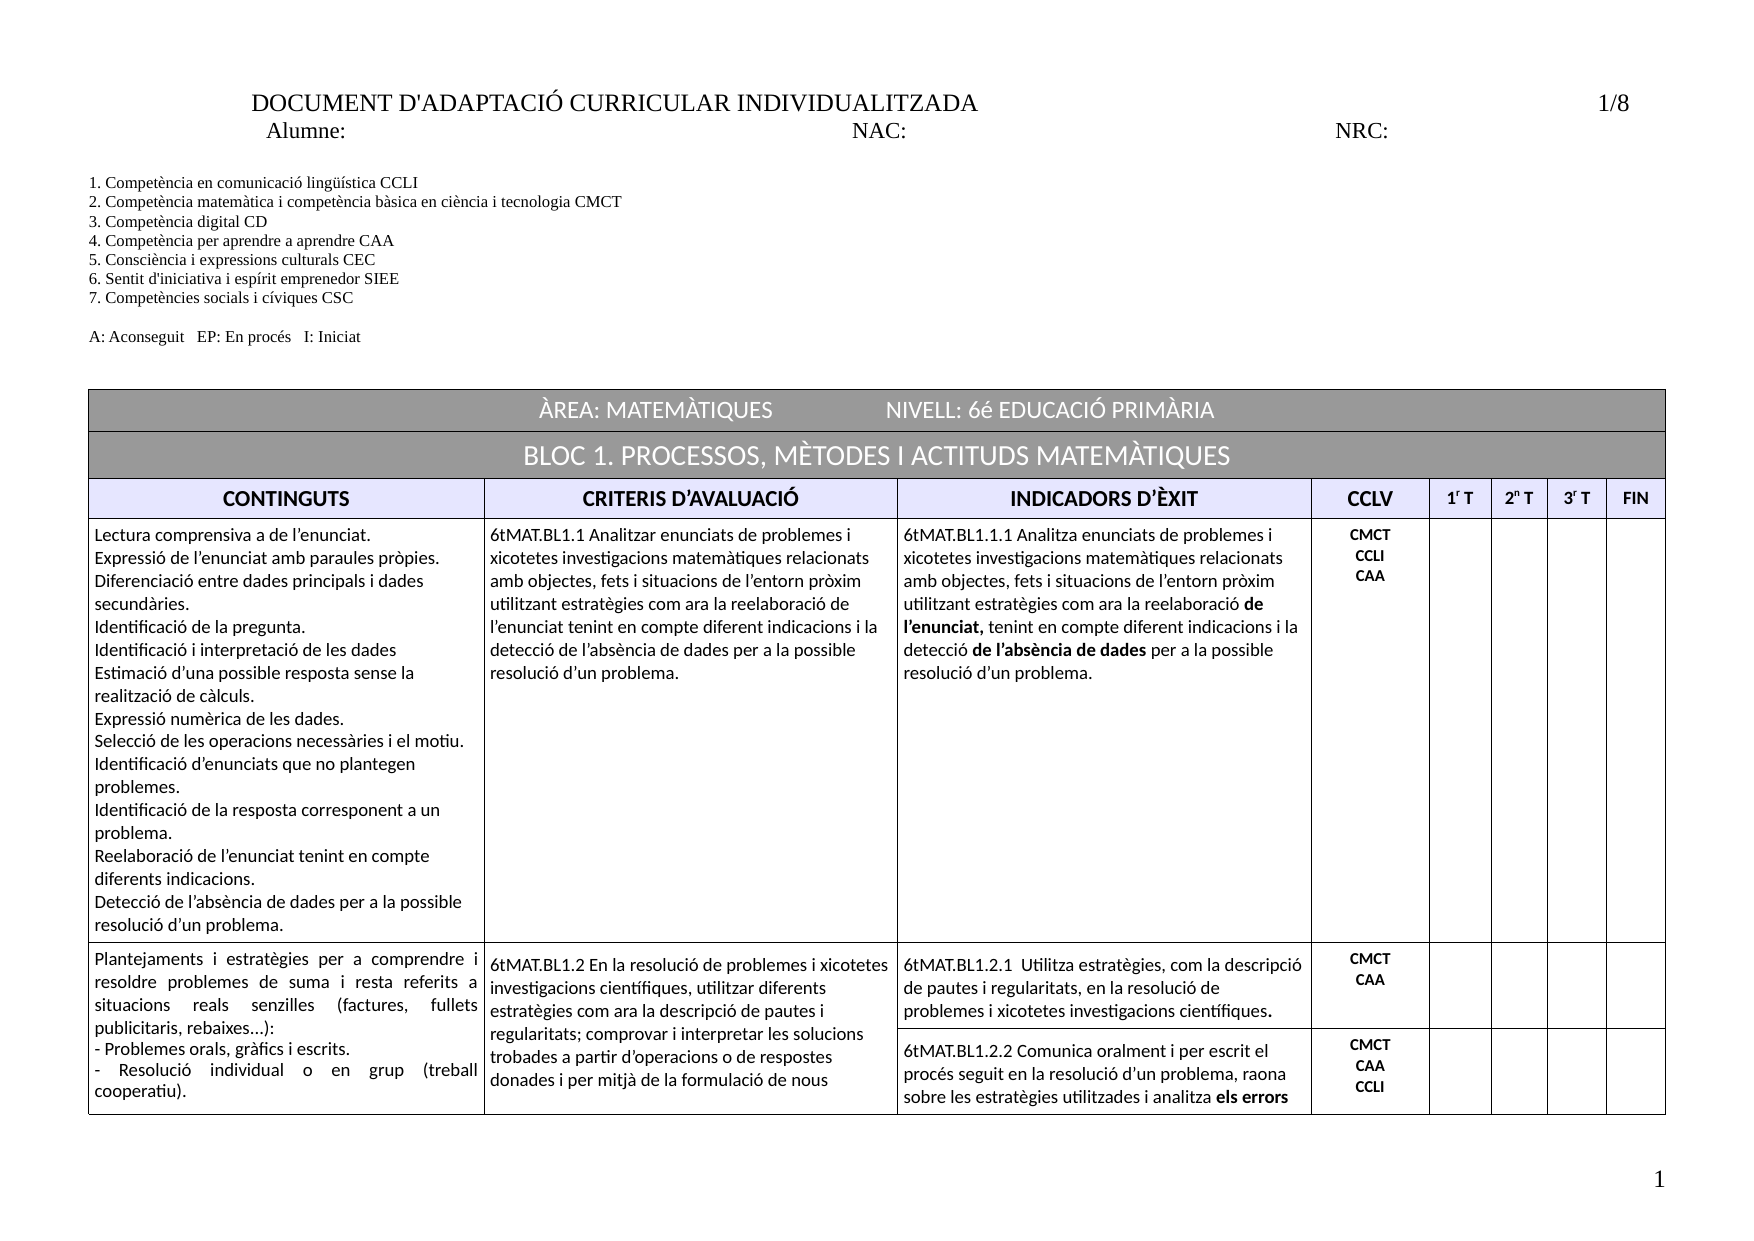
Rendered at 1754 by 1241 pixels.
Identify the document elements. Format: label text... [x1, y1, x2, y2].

table_cell CONTINGUTS [89, 479, 484, 518]
table_cell [1430, 1029, 1491, 1114]
table_cell [1548, 1029, 1606, 1114]
table_cell Lectura comprensiva a de l’enunciat. Expressió de l’enunciat amb paraules pròpies. Diferenciació entre dades principals i dades secundàries. Identificació de la pregunta. Identificació i interpretació de les dades Estimació d’una possible resposta sense la realització de càlculs. Expressió numèrica de les dades. Selecció de les operacions necessàries i el motiu. Identificació d’enunciats que no plantegen problemes. Identificació de la resposta corresponent a un problema. Reelaboració de l’enunciat tenint en compte diferents indicacions. Detecció de l’absència de dades per a la possible resolució d’un problema. [89, 519, 484, 942]
table_cell 6tMAT.BL1.1.1 Analitza enunciats de problemes i xicotetes investigacions matemàtiques relacionats amb objectes, fets i situacions de l’entorn pròxim utilitzant estratègies com ara la reelaboració de l’enunciat, tenint en compte diferent indicacions i la detecció de l’absència de dades per a la possible resolució d’un problema. [898, 519, 1311, 942]
table_cell [1492, 1029, 1547, 1114]
table_cell CMCT CCLI CAA [1312, 519, 1429, 942]
table_cell CRITERIS D’AVALUACIÓ [485, 479, 897, 518]
table_cell [1430, 519, 1491, 942]
table_cell [1607, 1029, 1665, 1114]
table_cell BLOC 1. PROCESSOS, MÈTODES I ACTITUDS MATEMÀTIQUES [89, 432, 1665, 478]
table_cell 1r T [1430, 479, 1491, 518]
text 1. Competència en comunicació lingüística CCLI [88, 173, 1665, 192]
table_cell [1607, 519, 1665, 942]
text A: Aconseguit EP: En procés I: Iniciat [88, 326, 1665, 346]
table_header ÀREA: MATEMÀTIQUES NIVELL: 6é EDUCACIÓ PRIMÀRIA [89, 390, 1665, 431]
table_cell [1548, 519, 1606, 942]
table_cell 6tMAT.BL1.2.2 Comunica oralment i per escrit el procés seguit en la resolució d’un problema, raona sobre les estratègies utilitzades i analitza els errors [898, 1029, 1311, 1114]
text 2. Competència matemàtica i competència bàsica en ciència i tecnologia CMCT [88, 192, 1665, 211]
table_cell [1607, 943, 1665, 1028]
text 7. Competències socials i cíviques CSC [88, 288, 1665, 307]
table_cell 2n T [1492, 479, 1547, 518]
table_cell CMCT CAA CCLI [1312, 1029, 1429, 1114]
table_cell [1430, 943, 1491, 1028]
table_cell 3r T [1548, 479, 1606, 518]
table_cell CCLV [1312, 479, 1429, 518]
table_cell 6tMAT.BL1.1 Analitzar enunciats de problemes i xicotetes investigacions matemàtiques relacionats amb objectes, fets i situacions de l’entorn pròxim utilitzant estratègies com ara la reelaboració de l’enunciat tenint en compte diferent indicacions i la detecció de l’absència de dades per a la possible resolució d’un problema. [485, 519, 897, 942]
table_cell 6tMAT.BL1.2 En la resolució de problemes i xicotetes investigacions científiques, utilitzar diferents estratègies com ara la descripció de pautes i regularitats; comprovar i interpretar les solucions trobades a partir d’operacions o de respostes donades i per mitjà de la formulació de nous [485, 943, 897, 1114]
table_cell [1492, 519, 1547, 942]
table_cell Plantejaments i estratègies per a comprendre i resoldre problemes de suma i resta referits a situacions reals senzilles (factures, fullets publicitaris, rebaixes...): - Problemes orals, gràfics i escrits. - Resolució individual o en grup (treball cooperatiu). [89, 943, 484, 1114]
table_cell INDICADORS D’ÈXIT [898, 479, 1311, 518]
table_cell FIN [1607, 479, 1665, 518]
text 6. Sentit d'iniciativa i espírit emprenedor SIEE [88, 269, 1665, 288]
table_cell CMCT CAA [1312, 943, 1429, 1028]
text 3. Competència digital CD [88, 211, 1665, 231]
table_cell [1548, 943, 1606, 1028]
table_cell 6tMAT.BL1.2.1 Utilitza estratègies, com la descripció de pautes i regularitats, en la resolució de problemes i xicotetes investigacions científiques. [898, 943, 1311, 1028]
text 5. Consciència i expressions culturals CEC [88, 250, 1665, 269]
table_cell [1492, 943, 1547, 1028]
text 4. Competència per aprendre a aprendre CAA [88, 231, 1665, 250]
